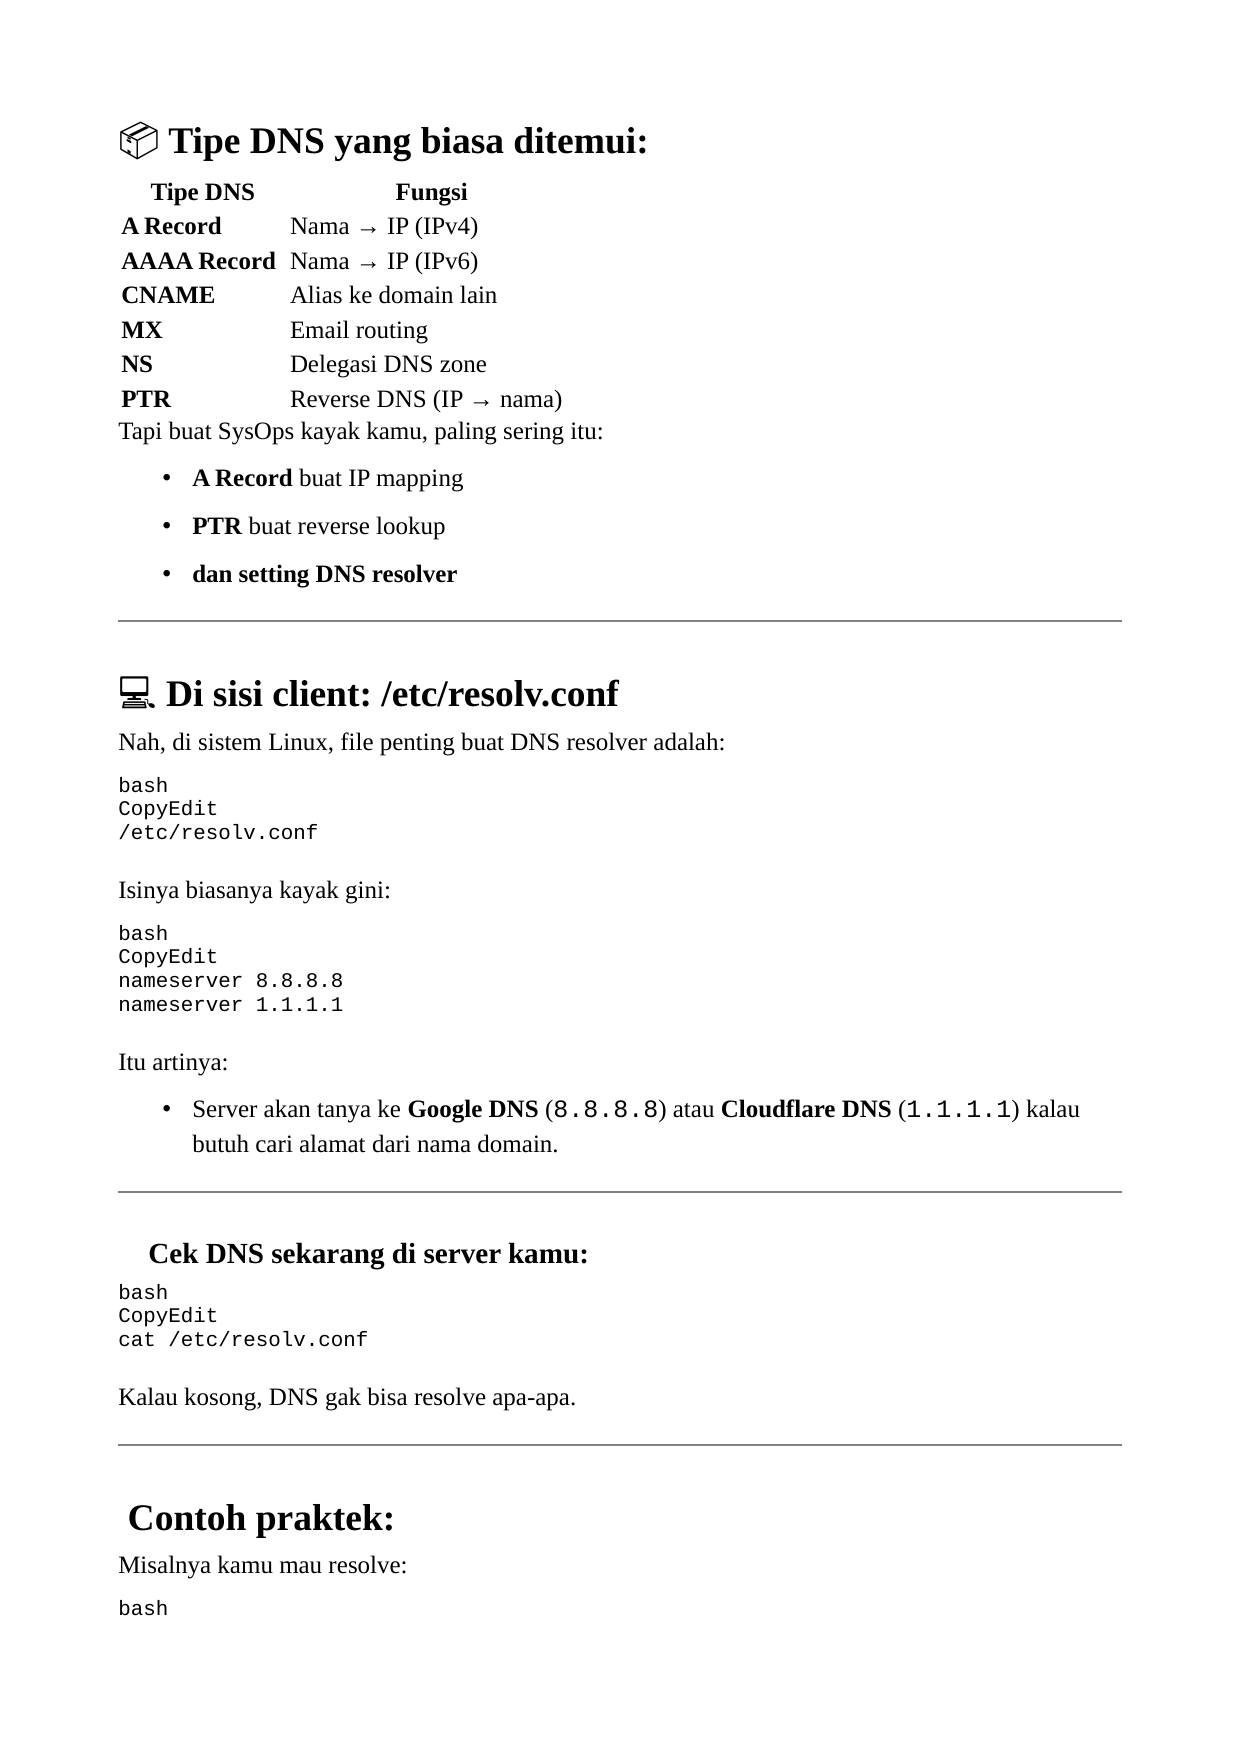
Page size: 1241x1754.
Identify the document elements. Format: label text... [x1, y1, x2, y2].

subtitle 👨‍🔧 Contoh praktek: [118, 1495, 1122, 1538]
table_cell Delegasi DNS zone [287, 347, 576, 381]
text Itu artinya: [118, 1047, 1122, 1075]
text bash [118, 923, 1122, 946]
table_cell A Record [118, 208, 287, 243]
table_cell Nama → IP (IPv6) [287, 243, 576, 277]
list A Record buat IP mapping [162, 463, 1122, 492]
table_cell MX [118, 312, 287, 347]
list Server akan tanya ke Google DNS (8.8.8.8) atau Cloudflare DNS (1.1.1.1) kalau butuh cari alamat dari nama domain. [162, 1094, 1122, 1158]
text Tapi buat SysOps kayak kamu, paling sering itu: [118, 416, 1122, 444]
list PTR buat reverse lookup [162, 511, 1122, 540]
table_cell Alias ke domain lain [287, 278, 576, 312]
table_cell Reverse DNS (IP → nama) [287, 381, 576, 416]
table_header Tipe DNS [118, 174, 287, 208]
text Isinya biasanya kayak gini: [118, 875, 1122, 904]
table_cell CNAME [118, 278, 287, 312]
text CopyEdit [118, 798, 1122, 822]
table_cell NS [118, 347, 287, 381]
text nameserver 1.1.1.1 [118, 993, 1122, 1017]
list dan setting DNS resolver [162, 559, 1122, 587]
text Misalnya kamu mau resolve: [118, 1551, 1122, 1579]
text cat /etc/resolv.conf [118, 1329, 1122, 1353]
table_cell Email routing [287, 312, 576, 347]
table_header Fungsi [287, 174, 576, 208]
text nameserver 8.8.8.8 [118, 970, 1122, 993]
text /etc/resolv.conf [118, 822, 1122, 846]
text CopyEdit [118, 1306, 1122, 1329]
text CopyEdit [118, 946, 1122, 970]
table_cell PTR [118, 381, 287, 416]
text bash [118, 774, 1122, 798]
subtitle 📦 Tipe DNS yang biasa ditemui: [118, 118, 1122, 161]
text bash [118, 1282, 1122, 1306]
text Kalau kosong, DNS gak bisa resolve apa-apa. [118, 1382, 1122, 1411]
subtitle 🧪 Cek DNS sekarang di server kamu: [118, 1236, 1122, 1269]
text bash [118, 1598, 1122, 1622]
table_cell AAAA Record [118, 243, 287, 277]
subtitle 💻 Di sisi client: /etc/resolv.conf [118, 671, 1122, 714]
text Nah, di sistem Linux, file penting buat DNS resolver adalah: [118, 727, 1122, 756]
table_cell Nama → IP (IPv4) [287, 208, 576, 243]
